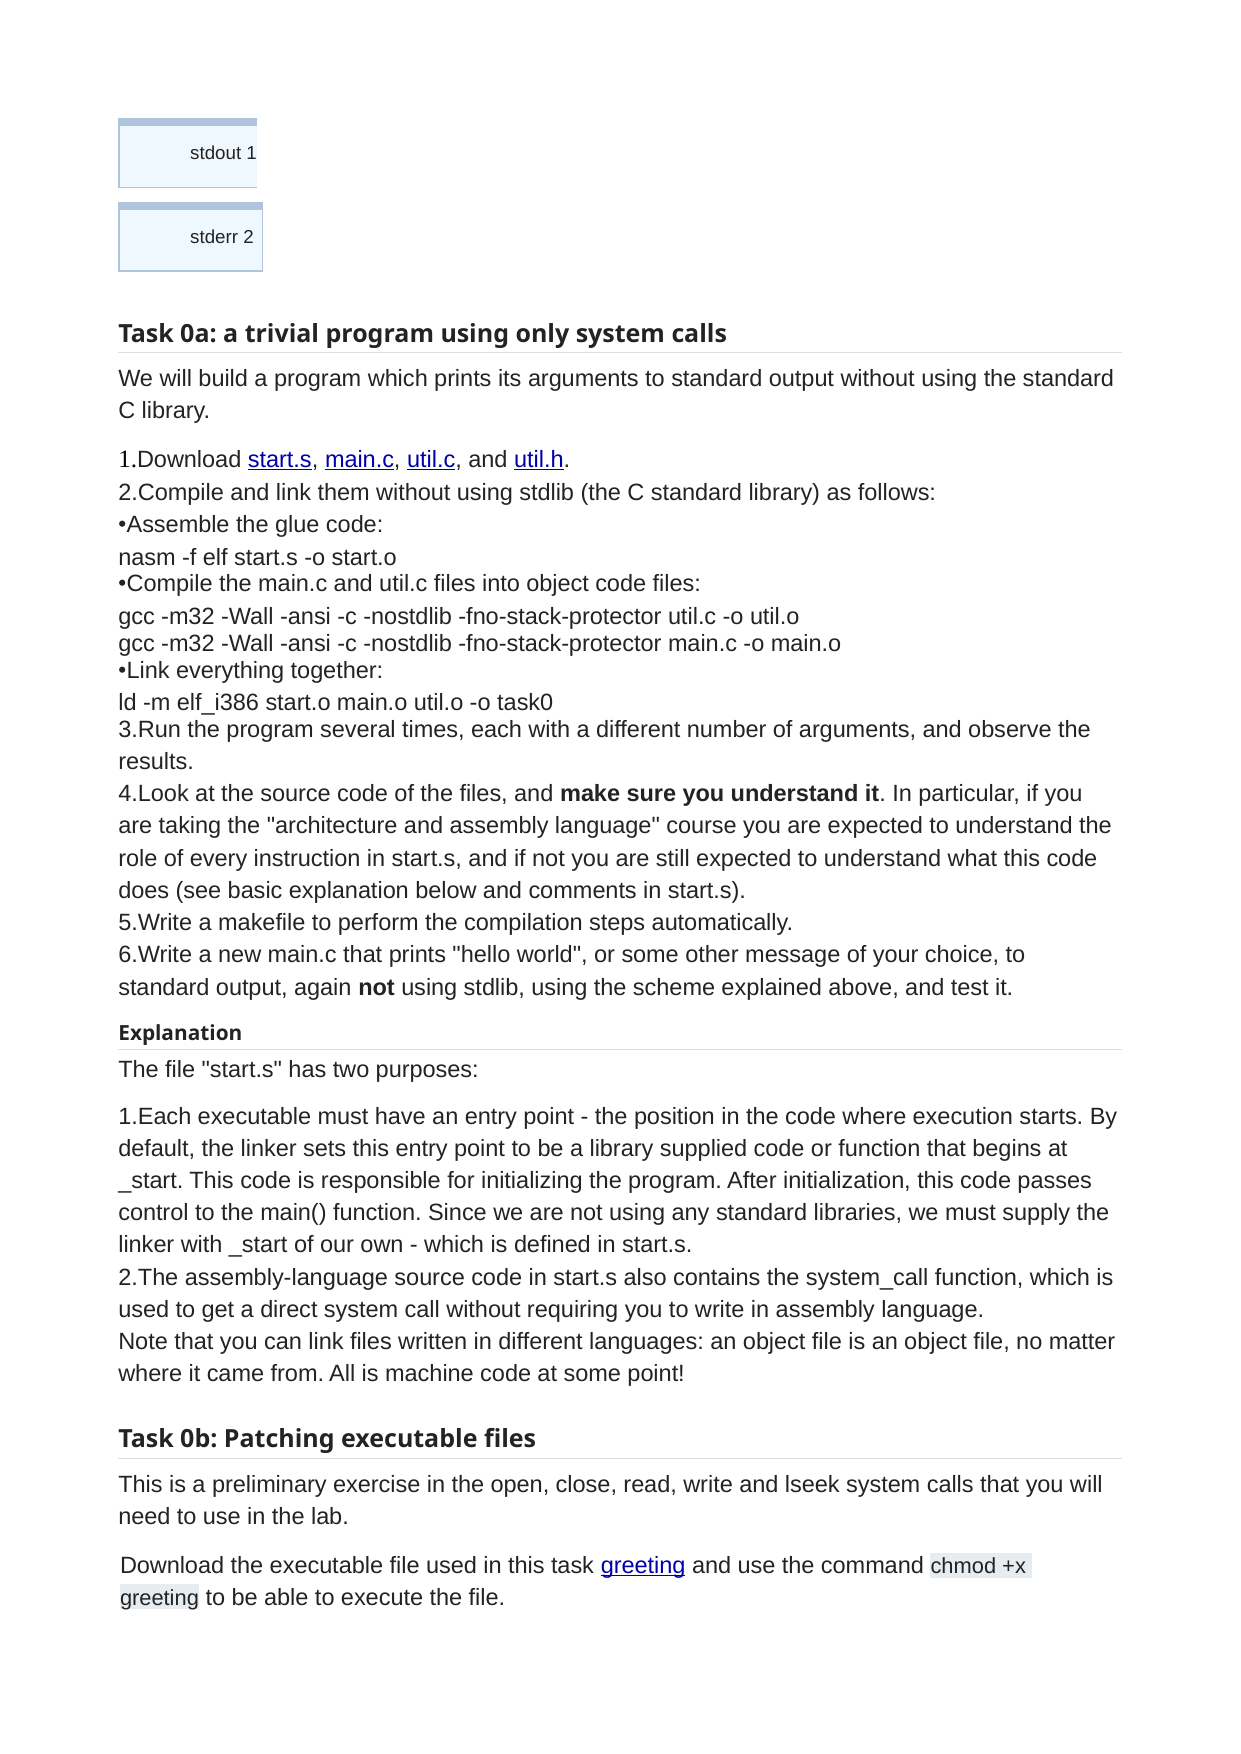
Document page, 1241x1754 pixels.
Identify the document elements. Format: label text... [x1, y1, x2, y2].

list Write a makefile to perform the compilation steps automatically. [118, 908, 1122, 935]
text Note that you can link files written in different languages: an object file is an object file, no matter where it came from. All is machine code at some point! [118, 1327, 1122, 1386]
list Compile and link them without using stdlib (the C standard library) as follows: [118, 478, 1122, 505]
list ld -m elf_i386 start.o main.o util.o -o task0 [118, 688, 1122, 715]
list Write a new main.c that prints "hello world", or some other message of your choice, to standard output, again not using stdlib, using the scheme explained above, and test it. [118, 941, 1122, 1000]
text stdout 1 stderr 2 [118, 118, 1122, 272]
subtitle Explanation [118, 1018, 1122, 1049]
list Download start.s, main.c, util.c, and util.h. [118, 444, 1122, 472]
subtitle Task 0b: Patching executable files [118, 1421, 1122, 1458]
list Each executable must have an entry point - the position in the code where execution starts. By default, the linker sets this entry point to be a library supplied code or function that begins at _start. This code is responsible for initializing the program. After initialization, this code passes control to the main() function. Since we are not using any standard libraries, we must supply the linker with _start of our own - which is defined in start.s. [118, 1102, 1122, 1258]
text Download the executable file used in this task greeting and use the command chmod +x greeting to be able to execute the file. [120, 1551, 1121, 1610]
list gcc -m32 -Wall -ansi -c -nostdlib -fno-stack-protector main.c -o main.o [118, 629, 1122, 656]
list nasm -f elf start.s -o start.o [118, 543, 1122, 570]
list gcc -m32 -Wall -ansi -c -nostdlib -fno-stack-protector util.c -o util.o [118, 602, 1122, 629]
list Run the program several times, each with a different number of arguments, and observe the results. [118, 715, 1122, 774]
text The file "start.s" has two purposes: [118, 1055, 1122, 1082]
list Compile the main.c and util.c files into object code files: [118, 570, 1122, 597]
text This is a preliminary exercise in the open, close, read, write and lseek system calls that you will need to use in the lab. [118, 1471, 1122, 1529]
list The assembly-language source code in start.s also contains the system_call function, which is used to get a direct system call without requiring you to write in assembly language. [118, 1263, 1122, 1322]
list Look at the source code of the files, and make sure you understand it. In particular, if you are taking the "architecture and assembly language" course you are expected to understand the role of every instruction in start.s, and if not you are still expected to understand what this code does (see basic explanation below and comments in start.s). [118, 780, 1122, 903]
list Assemble the glue code: [118, 510, 1122, 537]
text We will build a program which prints its arguments to standard output without using the standard C library. [118, 365, 1122, 424]
subtitle Task 0a: a trivial program using only system calls [118, 315, 1122, 352]
list Link everything together: [118, 656, 1122, 683]
